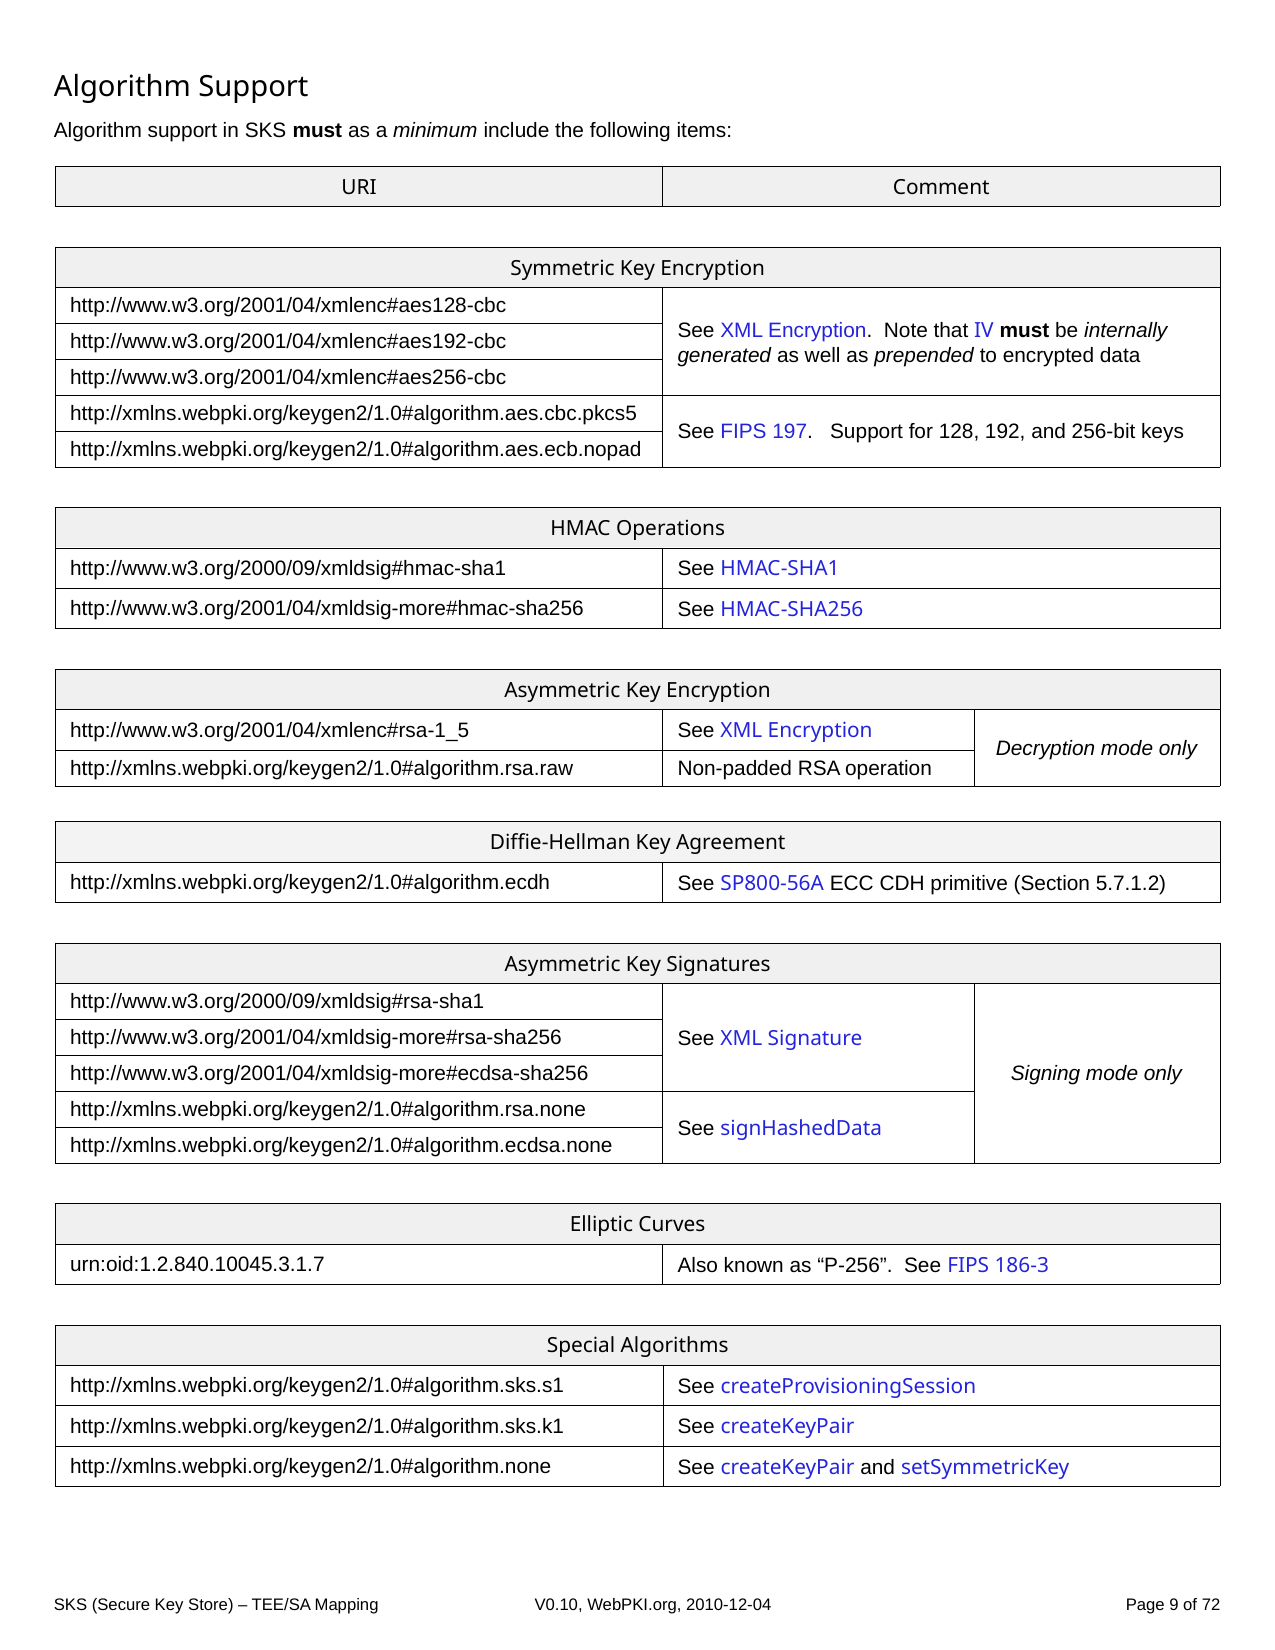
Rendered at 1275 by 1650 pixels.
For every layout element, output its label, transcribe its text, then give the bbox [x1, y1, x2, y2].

table_cell [55, 787, 1220, 821]
table_cell http://www.w3.org/2000/09/xmldsig#hmac-sha1 [56, 549, 662, 588]
table_cell http://xmlns.webpki.org/keygen2/1.0#algorithm.aes.cbc.pkcs5 [56, 396, 662, 431]
table_cell http://xmlns.webpki.org/keygen2/1.0#algorithm.rsa.raw [56, 751, 662, 786]
table_cell See SP800-56A ECC CDH primitive (Section 5.7.1.2) [663, 863, 1220, 902]
table_cell Special Algorithms [56, 1326, 1220, 1365]
text Algorithm support in SKS must as a minimum include the following items: [54, 118, 1221, 166]
table_cell http://www.w3.org/2001/04/xmldsig-more#ecdsa-sha256 [56, 1056, 662, 1091]
table_cell http://xmlns.webpki.org/keygen2/1.0#algorithm.ecdsa.none [56, 1128, 662, 1163]
table_cell See createKeyPair and setSymmetricKey [664, 1447, 1220, 1486]
table_cell http://www.w3.org/2001/04/xmlenc#aes256-cbc [56, 360, 662, 395]
table_cell [55, 903, 1220, 943]
table_cell http://www.w3.org/2001/04/xmlenc#rsa-1_5 [56, 710, 662, 749]
table_cell Diffie-Hellman Key Agreement [56, 822, 1220, 862]
table_header [55, 1285, 1220, 1324]
table_cell http://xmlns.webpki.org/keygen2/1.0#algorithm.none [56, 1447, 663, 1486]
table_cell [55, 207, 1220, 247]
table_cell http://xmlns.webpki.org/keygen2/1.0#algorithm.ecdh [56, 863, 662, 902]
table_cell See XML Encryption. Note that IV must be internally generated as well as prepended to encrypted data [663, 288, 1220, 395]
table_cell See XML Signature [663, 984, 974, 1091]
table_cell http://xmlns.webpki.org/keygen2/1.0#algorithm.sks.s1 [56, 1366, 663, 1405]
table_cell [55, 1164, 1220, 1203]
table_cell Asymmetric Key Signatures [56, 944, 1220, 983]
table_cell http://www.w3.org/2001/04/xmlenc#aes192-cbc [56, 324, 662, 359]
table_cell Asymmetric Key Encryption [56, 670, 1220, 709]
table_cell Symmetric Key Encryption [56, 248, 1220, 287]
table_cell http://xmlns.webpki.org/keygen2/1.0#algorithm.sks.k1 [56, 1406, 663, 1446]
table_cell See HMAC-SHA1 [663, 549, 1220, 588]
table_cell http://www.w3.org/2001/04/xmldsig-more#rsa-sha256 [56, 1020, 662, 1055]
table_cell Signing mode only [975, 984, 1220, 1163]
table_cell See XML Encryption [663, 710, 974, 749]
table_cell http://www.w3.org/2001/04/xmldsig-more#hmac-sha256 [56, 589, 662, 628]
table_cell See HMAC-SHA256 [663, 589, 1220, 628]
table_cell Decryption mode only [975, 710, 1220, 786]
table_cell [55, 468, 1220, 507]
table_header URI [56, 167, 662, 206]
table_cell See createKeyPair [664, 1406, 1220, 1446]
table_cell See FIPS 197. Support for 128, 192, and 256-bit keys [663, 396, 1220, 467]
table_cell http://xmlns.webpki.org/keygen2/1.0#algorithm.rsa.none [56, 1092, 662, 1127]
table_cell See signHashedData [663, 1092, 974, 1163]
subtitle Algorithm Support [54, 66, 1221, 105]
table_cell http://www.w3.org/2000/09/xmldsig#rsa-sha1 [56, 984, 662, 1019]
table_cell See createProvisioningSession [664, 1366, 1220, 1405]
table_cell Also known as “P-256”. See FIPS 186-3 [663, 1245, 1220, 1284]
table_cell Elliptic Curves [56, 1204, 1220, 1244]
table_cell [55, 629, 1220, 669]
table_cell http://www.w3.org/2001/04/xmlenc#aes128-cbc [56, 288, 662, 323]
table_cell http://xmlns.webpki.org/keygen2/1.0#algorithm.aes.ecb.nopad [56, 432, 662, 467]
table_cell HMAC Operations [56, 508, 1220, 547]
table_cell Non-padded RSA operation [663, 751, 974, 786]
table_cell urn:oid:1.2.840.10045.3.1.7 [56, 1245, 662, 1284]
table_header Comment [663, 167, 1220, 206]
